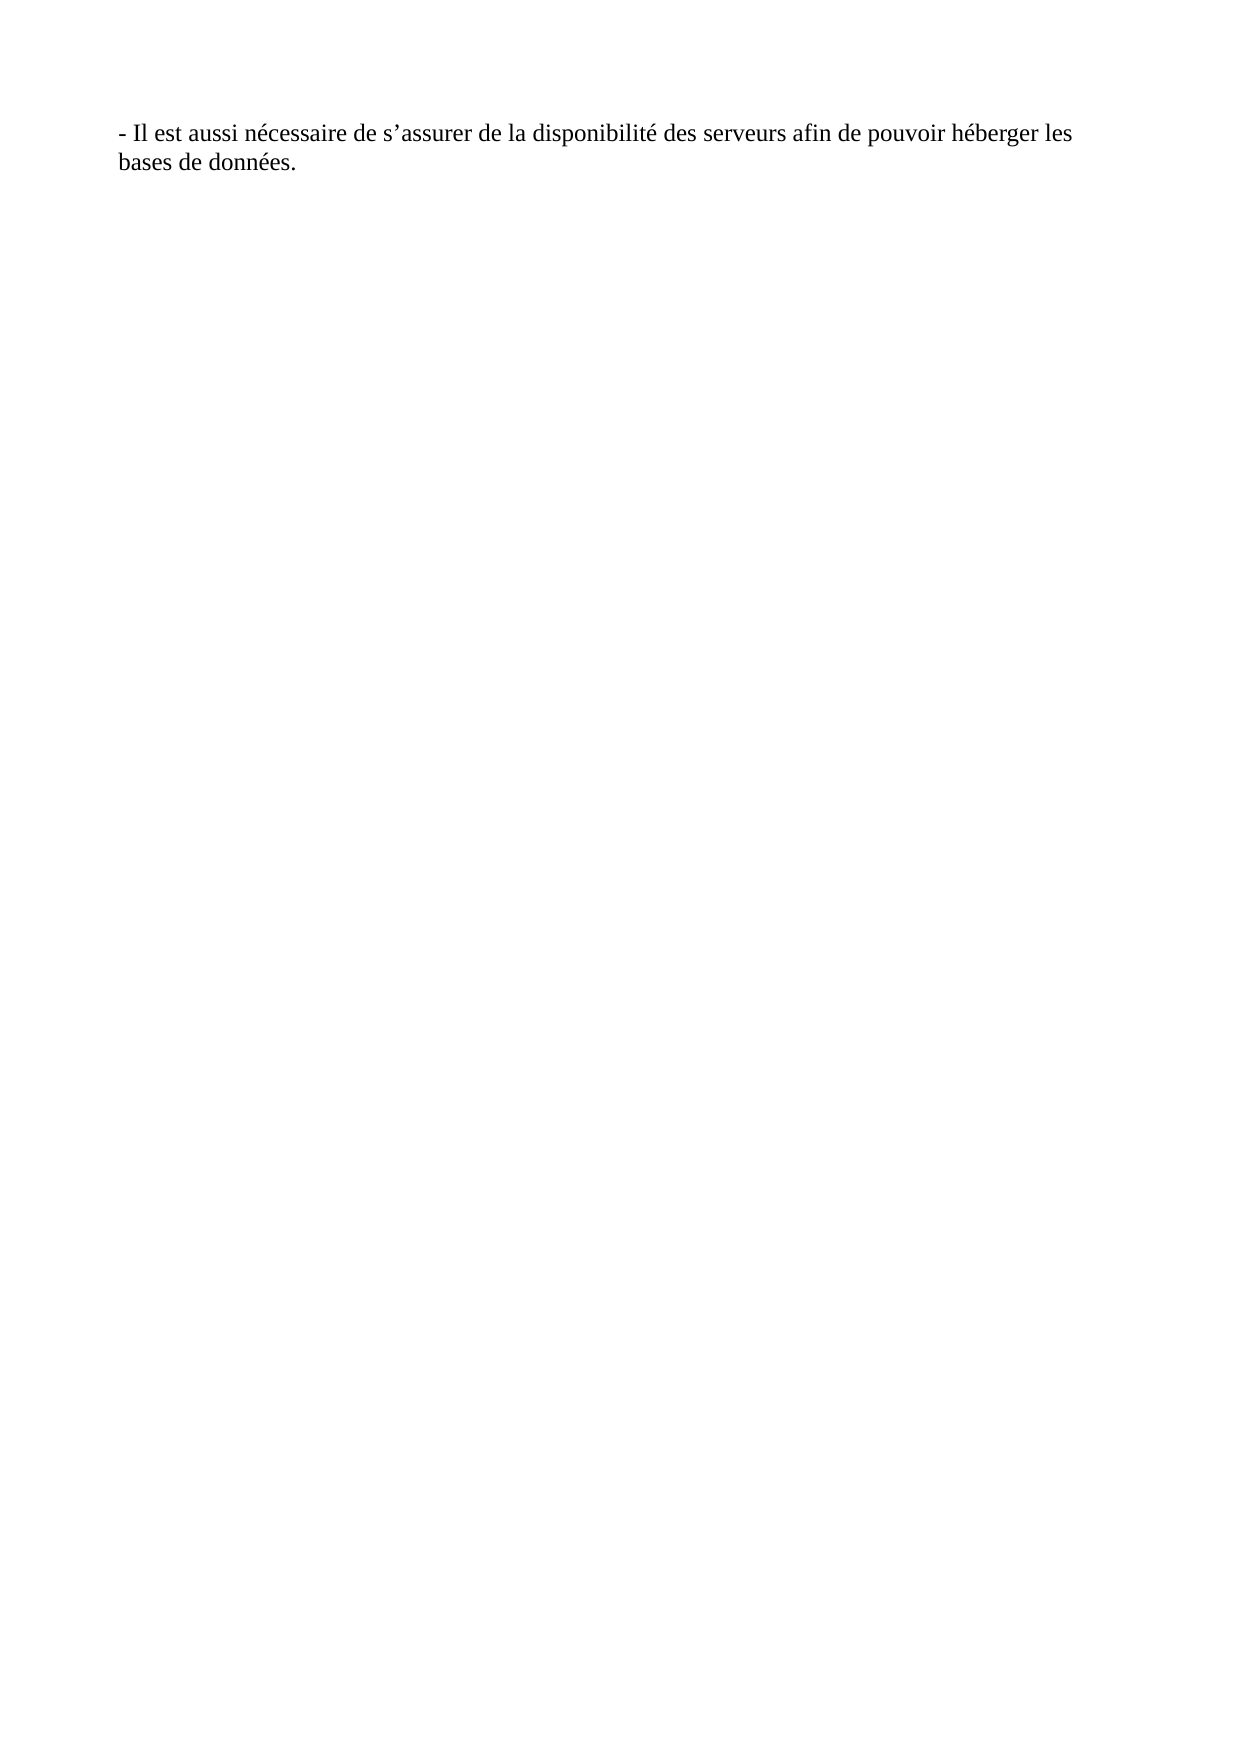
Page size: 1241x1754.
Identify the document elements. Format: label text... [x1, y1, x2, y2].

text - Il est aussi nécessaire de s’assurer de la disponibilité des serveurs afin de pouvoir héberger les bases de données. [118, 118, 1122, 176]
